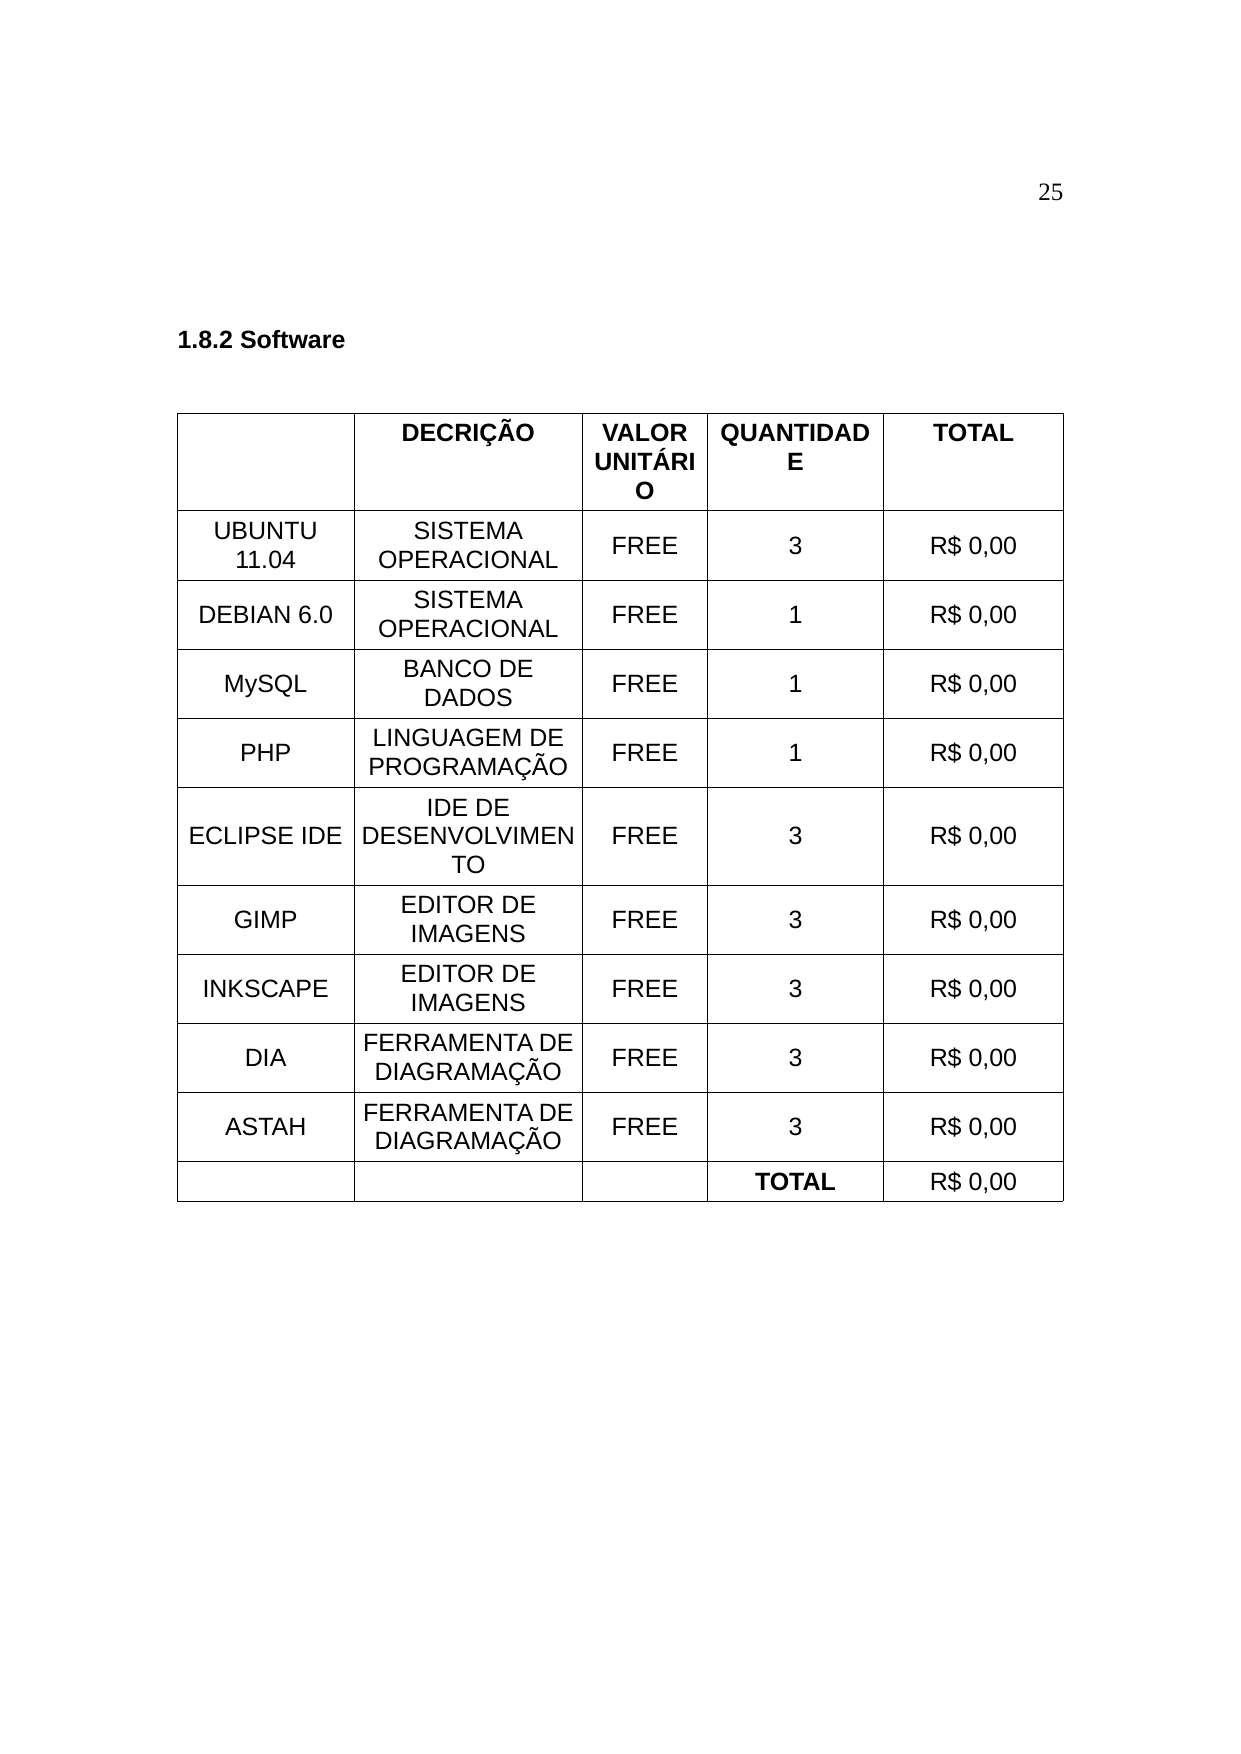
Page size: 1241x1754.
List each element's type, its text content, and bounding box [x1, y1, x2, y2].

table_header DECRIÇÃO [355, 414, 582, 510]
table_cell MySQL [178, 650, 354, 718]
table_cell GIMP [178, 886, 354, 953]
table_cell [583, 1162, 707, 1201]
table_cell 3 [708, 1024, 883, 1092]
table_cell EDITOR DE IMAGENS [355, 886, 582, 953]
table_cell R$ 0,00 [884, 788, 1063, 884]
table_cell IDE DE DESENVOLVIMENTO [355, 788, 582, 884]
table_cell FREE [583, 581, 707, 648]
table_cell 3 [708, 955, 883, 1023]
table_cell FERRAMENTA DE DIAGRAMAÇÃO [355, 1024, 582, 1092]
subtitle Software [177, 325, 1063, 353]
table_cell TOTAL [708, 1162, 883, 1201]
table_cell FREE [583, 1024, 707, 1092]
table_cell INKSCAPE [178, 955, 354, 1023]
table_cell R$ 0,00 [884, 886, 1063, 953]
table_cell 3 [708, 788, 883, 884]
table_cell 3 [708, 1093, 883, 1161]
table_cell R$ 0,00 [884, 511, 1063, 579]
table_cell R$ 0,00 [884, 719, 1063, 787]
table_cell EDITOR DE IMAGENS [355, 955, 582, 1023]
table_cell R$ 0,00 [884, 955, 1063, 1023]
table_cell ECLIPSE IDE [178, 788, 354, 884]
table_header QUANTIDADE [708, 414, 883, 510]
table_cell FREE [583, 955, 707, 1023]
table_cell FREE [583, 650, 707, 718]
table_cell R$ 0,00 [884, 1024, 1063, 1092]
table_cell 3 [708, 886, 883, 953]
table_cell LINGUAGEM DE PROGRAMAÇÃO [355, 719, 582, 787]
table_cell R$ 0,00 [884, 581, 1063, 648]
table_cell SISTEMA OPERACIONAL [355, 581, 582, 648]
table_cell 1 [708, 650, 883, 718]
table_cell SISTEMA OPERACIONAL [355, 511, 582, 579]
table_cell FERRAMENTA DE DIAGRAMAÇÃO [355, 1093, 582, 1161]
table_header TOTAL [884, 414, 1063, 510]
table_cell FREE [583, 886, 707, 953]
table_cell FREE [583, 1093, 707, 1161]
table_cell FREE [583, 788, 707, 884]
table_cell BANCO DE DADOS [355, 650, 582, 718]
table_cell FREE [583, 719, 707, 787]
table_cell 1 [708, 719, 883, 787]
table_header VALOR UNITÁRIO [583, 414, 707, 510]
table_cell FREE [583, 511, 707, 579]
table_cell R$ 0,00 [884, 1093, 1063, 1161]
table_cell [178, 1162, 354, 1201]
table_cell R$ 0,00 [884, 650, 1063, 718]
table_cell [355, 1162, 582, 1201]
table_cell DEBIAN 6.0 [178, 581, 354, 648]
table_cell 1 [708, 581, 883, 648]
table_cell 3 [708, 511, 883, 579]
table_header [178, 414, 354, 510]
table_cell UBUNTU 11.04 [178, 511, 354, 579]
table_cell PHP [178, 719, 354, 787]
table_cell DIA [178, 1024, 354, 1092]
table_cell R$ 0,00 [884, 1162, 1063, 1201]
table_cell ASTAH [178, 1093, 354, 1161]
